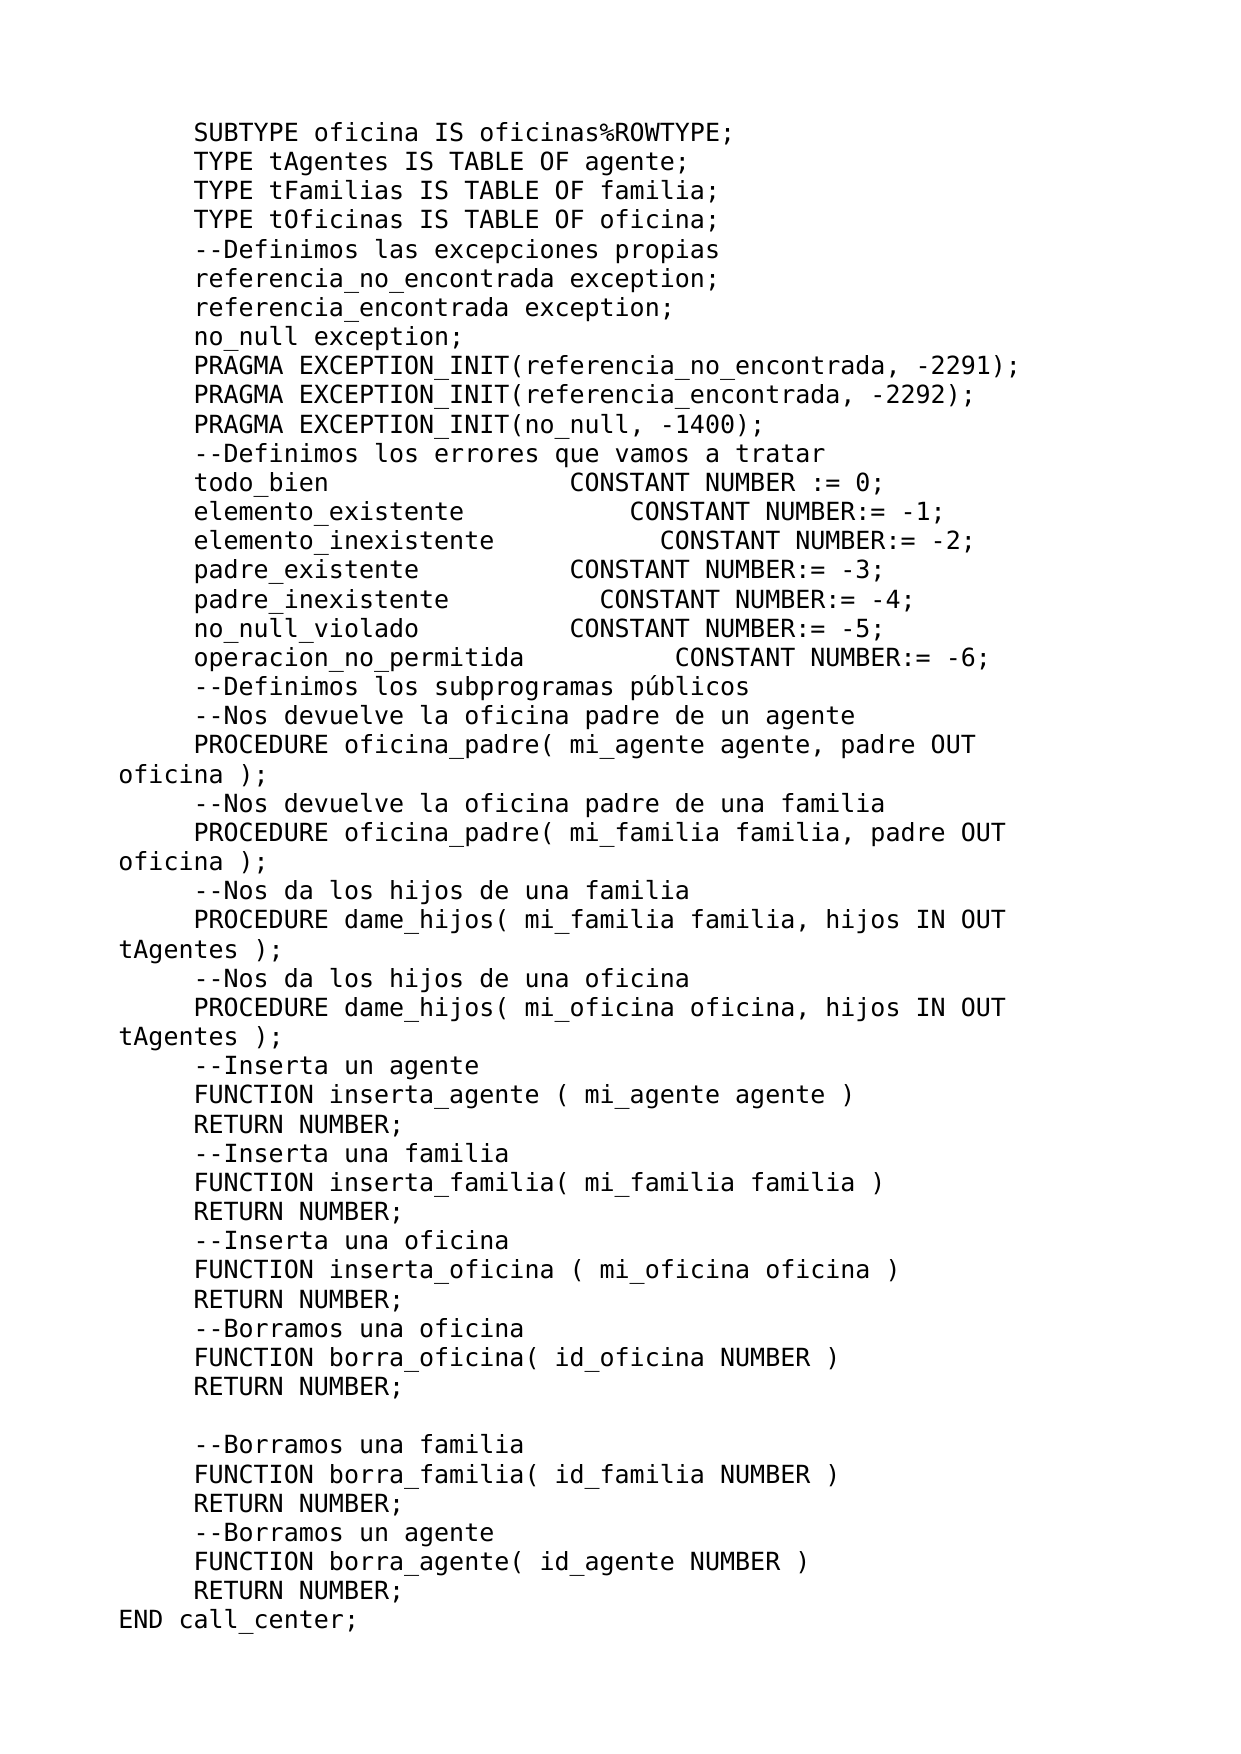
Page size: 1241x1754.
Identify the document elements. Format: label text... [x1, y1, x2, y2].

text no_null exception; [118, 322, 1122, 351]
text RETURN NUMBER; [118, 1489, 1122, 1518]
text referencia_encontrada exception; [118, 293, 1122, 322]
text --Inserta una oficina [118, 1226, 1122, 1256]
text todo_bien CONSTANT NUMBER := 0; [118, 468, 1122, 497]
text elemento_inexistente CONSTANT NUMBER:= -2; [118, 526, 1122, 556]
text RETURN NUMBER; [118, 1197, 1122, 1226]
text --Definimos los errores que vamos a tratar [118, 439, 1122, 468]
text --Nos da los hijos de una oficina [118, 964, 1122, 993]
text --Definimos los subprogramas públicos [118, 672, 1122, 701]
text padre_inexistente CONSTANT NUMBER:= -4; [118, 585, 1122, 614]
text PRAGMA EXCEPTION_INIT(referencia_no_encontrada, -2291); [118, 351, 1122, 381]
text TYPE tAgentes IS TABLE OF agente; [118, 147, 1122, 176]
text FUNCTION borra_familia( id_familia NUMBER ) [118, 1460, 1122, 1489]
text --Nos da los hijos de una familia [118, 876, 1122, 906]
text PROCEDURE oficina_padre( mi_agente agente, padre OUT oficina ); [118, 731, 1122, 789]
text elemento_existente CONSTANT NUMBER:= -1; [118, 497, 1122, 526]
text TYPE tOficinas IS TABLE OF oficina; [118, 206, 1122, 235]
text operacion_no_permitida CONSTANT NUMBER:= -6; [118, 643, 1122, 672]
text --Borramos una oficina [118, 1314, 1122, 1343]
text --Inserta una familia [118, 1139, 1122, 1168]
text TYPE tFamilias IS TABLE OF familia; [118, 176, 1122, 206]
text PRAGMA EXCEPTION_INIT(no_null, -1400); [118, 410, 1122, 439]
text PROCEDURE dame_hijos( mi_familia familia, hijos IN OUT tAgentes ); [118, 906, 1122, 964]
text FUNCTION borra_oficina( id_oficina NUMBER ) [118, 1343, 1122, 1372]
text no_null_violado CONSTANT NUMBER:= -5; [118, 614, 1122, 643]
text --Inserta un agente [118, 1051, 1122, 1081]
text --Borramos un agente [118, 1518, 1122, 1547]
text referencia_no_encontrada exception; [118, 264, 1122, 293]
text FUNCTION inserta_agente ( mi_agente agente ) [118, 1081, 1122, 1110]
text PROCEDURE dame_hijos( mi_oficina oficina, hijos IN OUT tAgentes ); [118, 993, 1122, 1051]
text END call_center; [118, 1606, 1122, 1635]
text PRAGMA EXCEPTION_INIT(referencia_encontrada, -2292); [118, 381, 1122, 410]
text RETURN NUMBER; [118, 1285, 1122, 1314]
text FUNCTION inserta_familia( mi_familia familia ) [118, 1168, 1122, 1197]
text RETURN NUMBER; [118, 1110, 1122, 1139]
text RETURN NUMBER; [118, 1372, 1122, 1401]
text padre_existente CONSTANT NUMBER:= -3; [118, 556, 1122, 585]
text --Nos devuelve la oficina padre de una familia [118, 789, 1122, 818]
text PROCEDURE oficina_padre( mi_familia familia, padre OUT oficina ); [118, 818, 1122, 876]
text FUNCTION inserta_oficina ( mi_oficina oficina ) [118, 1256, 1122, 1285]
text --Nos devuelve la oficina padre de un agente [118, 701, 1122, 731]
text --Borramos una familia [118, 1431, 1122, 1460]
text SUBTYPE oficina IS oficinas%ROWTYPE; [118, 118, 1122, 147]
text RETURN NUMBER; [118, 1576, 1122, 1606]
text FUNCTION borra_agente( id_agente NUMBER ) [118, 1547, 1122, 1576]
text --Definimos las excepciones propias [118, 235, 1122, 264]
